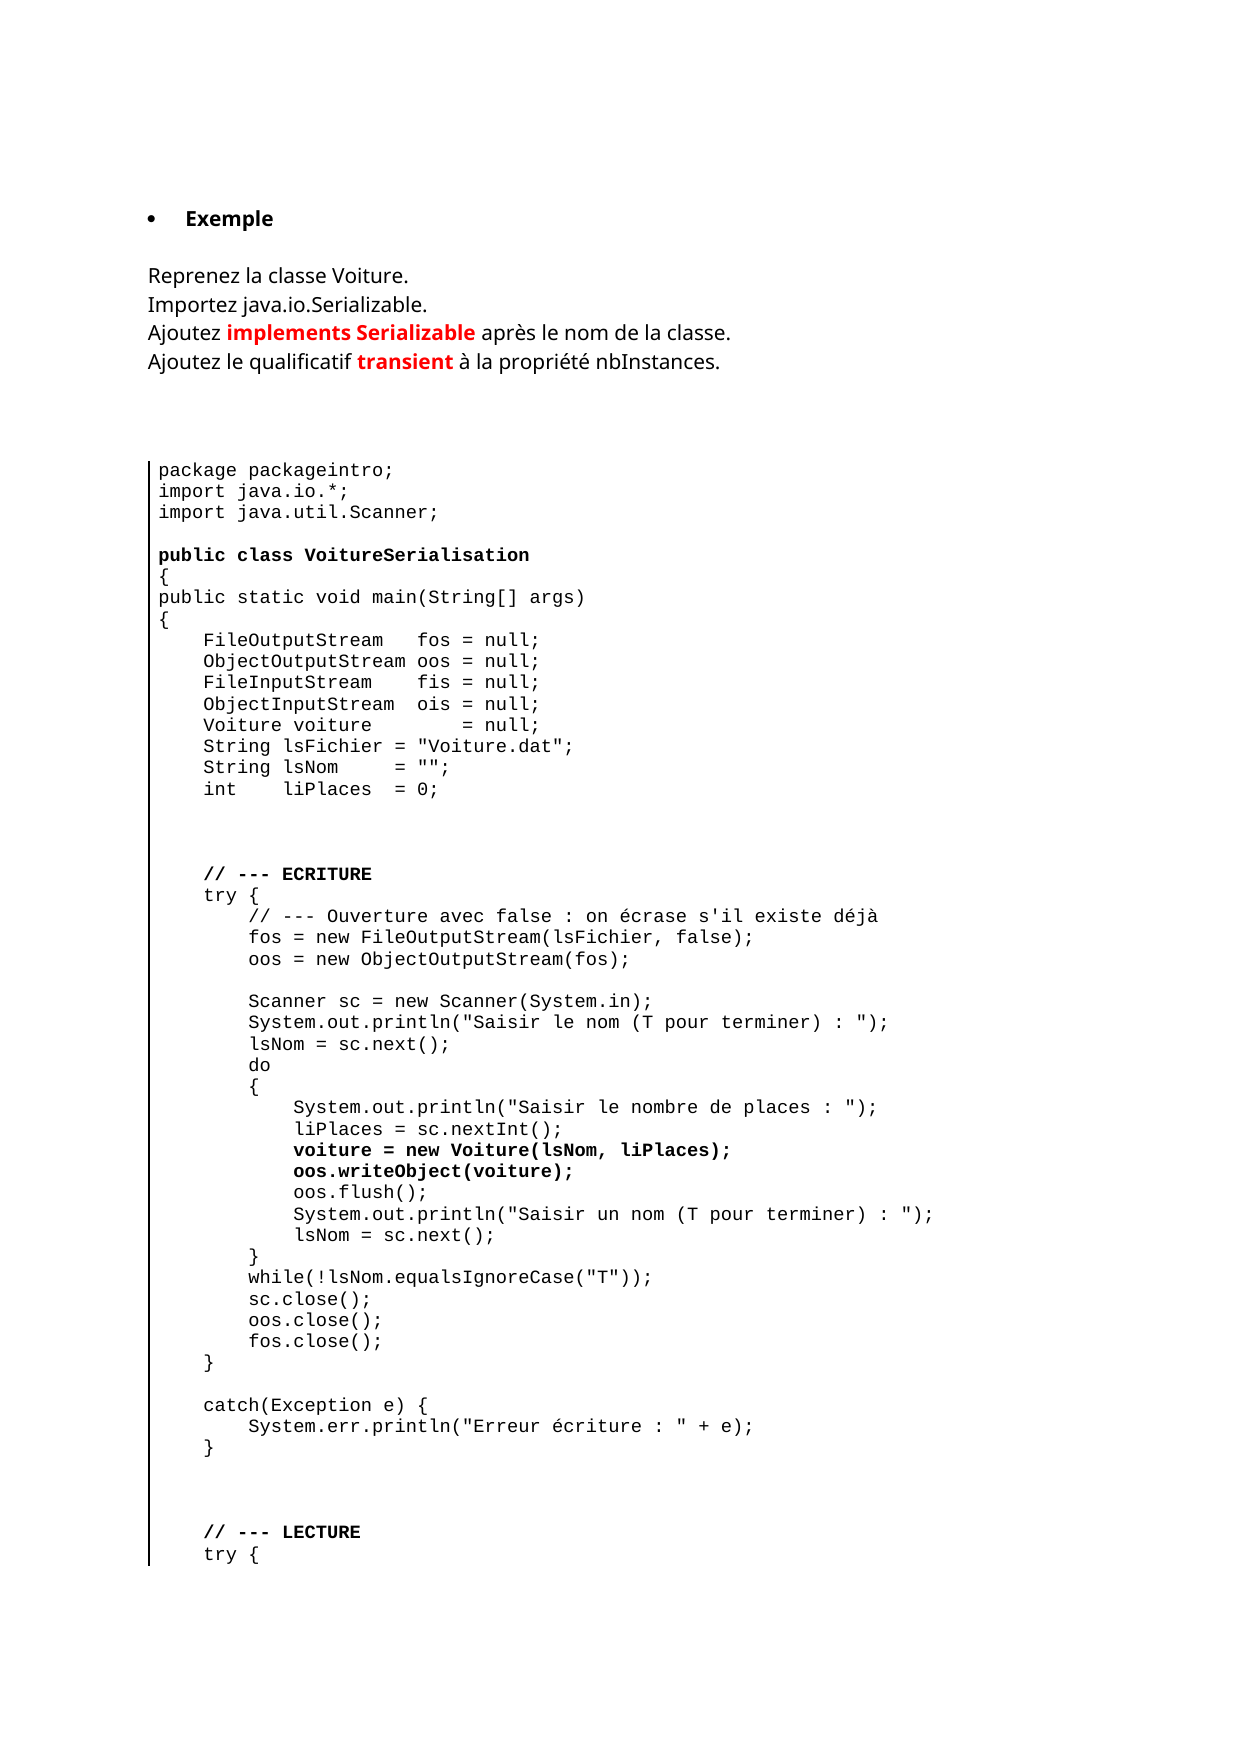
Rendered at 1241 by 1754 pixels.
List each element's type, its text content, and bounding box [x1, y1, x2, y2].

text lsNom = sc.next(); [150, 1034, 1092, 1056]
text Scanner sc = new Scanner(System.in); [150, 992, 1092, 1013]
text System.out.println("Saisir un nom (T pour terminer) : "); [150, 1204, 1092, 1226]
text FileOutputStream fos = null; [150, 631, 1092, 652]
text } [150, 1438, 1092, 1459]
text while(!lsNom.equalsIgnoreCase("T")); [150, 1268, 1092, 1289]
text // --- Ouverture avec false : on écrase s'il existe déjà [150, 907, 1092, 928]
text Voiture voiture = null; [150, 716, 1092, 737]
text { [150, 1077, 1092, 1098]
text oos.flush(); [150, 1183, 1092, 1204]
text oos = new ObjectOutputStream(fos); [150, 949, 1092, 971]
text oos.close(); [150, 1311, 1092, 1332]
text } [150, 1353, 1092, 1374]
text { [150, 567, 1092, 588]
text voiture = new Voiture(lsNom, liPlaces); [150, 1141, 1092, 1162]
text import java.util.Scanner; [150, 503, 1092, 524]
text fos.close(); [150, 1332, 1092, 1353]
text oos.writeObject(voiture); [150, 1162, 1092, 1183]
text Importez java.io.Serializable. [148, 290, 1092, 318]
text public class VoitureSerialisation [150, 546, 1092, 567]
text System.out.println("Saisir le nom (T pour terminer) : "); [150, 1013, 1092, 1034]
text sc.close(); [150, 1289, 1092, 1311]
text liPlaces = sc.nextInt(); [150, 1119, 1092, 1141]
text FileInputStream fis = null; [150, 673, 1092, 694]
text // --- ECRITURE [150, 864, 1092, 886]
text { [150, 609, 1092, 631]
text // --- LECTURE [150, 1523, 1092, 1544]
text try { [150, 886, 1092, 907]
text String lsNom = ""; [150, 758, 1092, 779]
text fos = new FileOutputStream(lsFichier, false); [150, 928, 1092, 949]
text catch(Exception e) { [150, 1396, 1092, 1417]
text package packageintro; [150, 461, 1092, 482]
list Exemple [148, 204, 1092, 233]
text do [150, 1056, 1092, 1077]
text ObjectInputStream ois = null; [150, 694, 1092, 716]
text Reprenez la classe Voiture. [148, 261, 1092, 290]
text int liPlaces = 0; [150, 779, 1092, 801]
text public static void main(String[] args) [150, 588, 1092, 609]
text ObjectOutputStream oos = null; [150, 652, 1092, 673]
text System.out.println("Saisir le nombre de places : "); [150, 1098, 1092, 1119]
text import java.io.*; [150, 482, 1092, 503]
text lsNom = sc.next(); [150, 1226, 1092, 1247]
text Ajoutez le qualificatif transient à la propriété nbInstances. [148, 347, 1092, 375]
text try { [150, 1544, 1092, 1566]
text String lsFichier = "Voiture.dat"; [150, 737, 1092, 758]
text } [150, 1247, 1092, 1268]
text System.err.println("Erreur écriture : " + e); [150, 1417, 1092, 1438]
text Ajoutez implements Serializable après le nom de la classe. [148, 318, 1092, 347]
